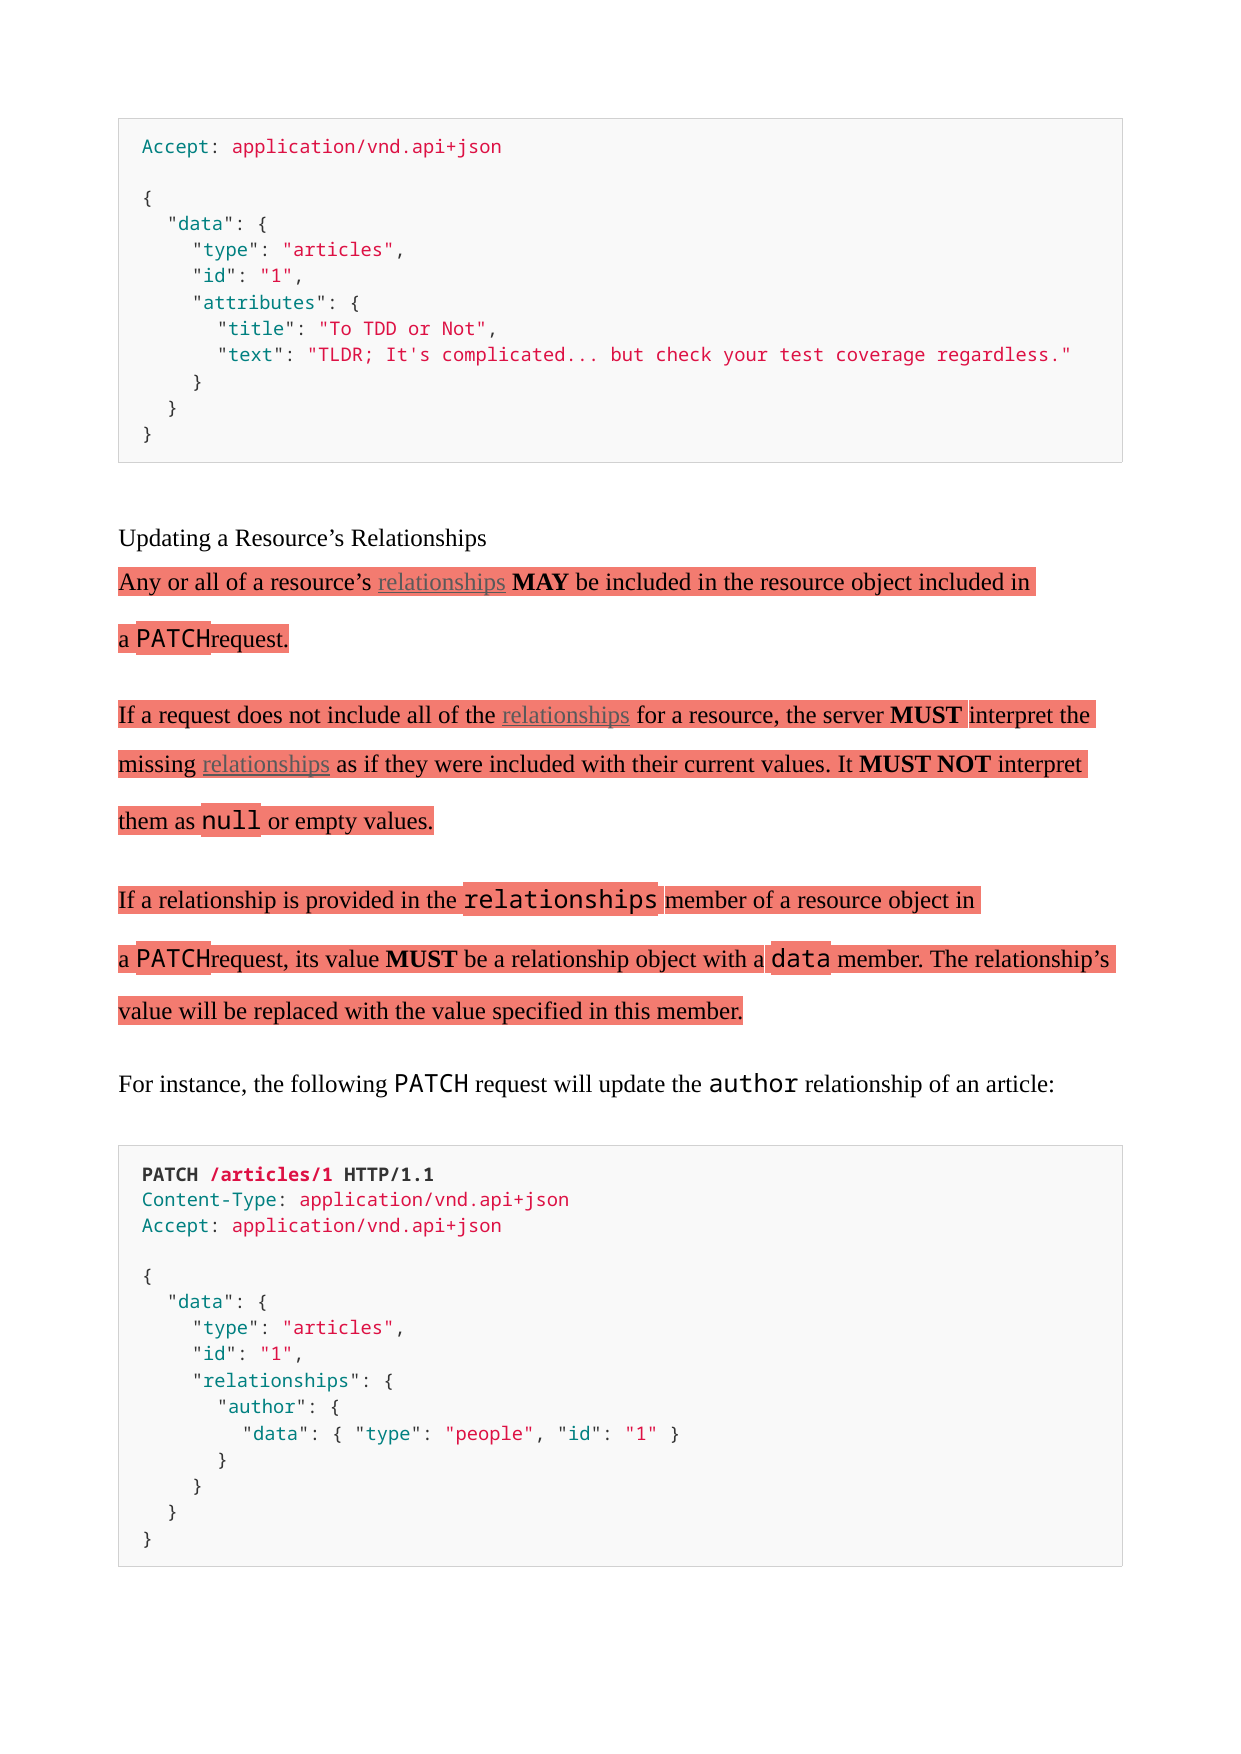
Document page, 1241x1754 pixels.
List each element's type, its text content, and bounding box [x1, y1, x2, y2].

text "author": { [119, 1378, 1122, 1404]
text Any or all of a resource’s relationships MAY be included in the resource object included in a PATCHrequest. [118, 567, 1122, 655]
text } [906, 352, 911, 360]
text "data": { [119, 1272, 1122, 1299]
text If a request does not include all of the relationships for a resource, the server MUST interpret the missing relationships as if they were included with their current values. It MUST NOT interpret them as null or empty values. [118, 700, 1122, 837]
text "data": { [119, 194, 1122, 221]
text PATCH /articles/1 HTTP/1.1 [119, 1146, 1122, 1171]
text } [119, 1457, 1122, 1483]
text } [119, 405, 1122, 462]
text "type": "articles", [119, 221, 1122, 247]
text } [119, 352, 1122, 379]
text } [737, 352, 743, 360]
text Accept: application/vnd.api+json [119, 119, 1122, 144]
text For instance, the following PATCH request will update the author relationship of an article: [118, 1066, 1122, 1100]
text Accept: application/vnd.api+json [119, 1196, 1122, 1222]
text } [119, 1430, 1122, 1457]
text "type": "articles", [119, 1299, 1122, 1325]
text } [119, 379, 1122, 405]
text "id": "1", [119, 247, 1122, 273]
text "attributes": { [119, 273, 1122, 299]
text { [119, 1247, 1122, 1272]
text } [343, 352, 349, 360]
text If a relationship is provided in the relationships member of a resource object in a PATCHrequest, its value MUST be a relationship object with a data member. The relationship’s value will be replaced with the value specified in this member. [118, 882, 1122, 1025]
text "relationships": { [119, 1351, 1122, 1378]
text "text": "TLDR; It's complicated... but check your test coverage regardless." [119, 326, 1122, 352]
text } [119, 1483, 1122, 1509]
text { [119, 169, 1122, 194]
text } [624, 352, 629, 360]
text } [119, 1509, 1122, 1566]
text Content-Type: application/vnd.api+json [119, 1171, 1122, 1196]
text "title": "To TDD or Not", [119, 299, 1122, 326]
text } [962, 352, 967, 360]
text } [849, 352, 854, 360]
text "data": { "type": "people", "id": "1" } [119, 1404, 1122, 1430]
subtitle Updating a Resource’s Relationships [118, 523, 1122, 551]
text "id": "1", [119, 1325, 1122, 1351]
text } [456, 352, 462, 360]
